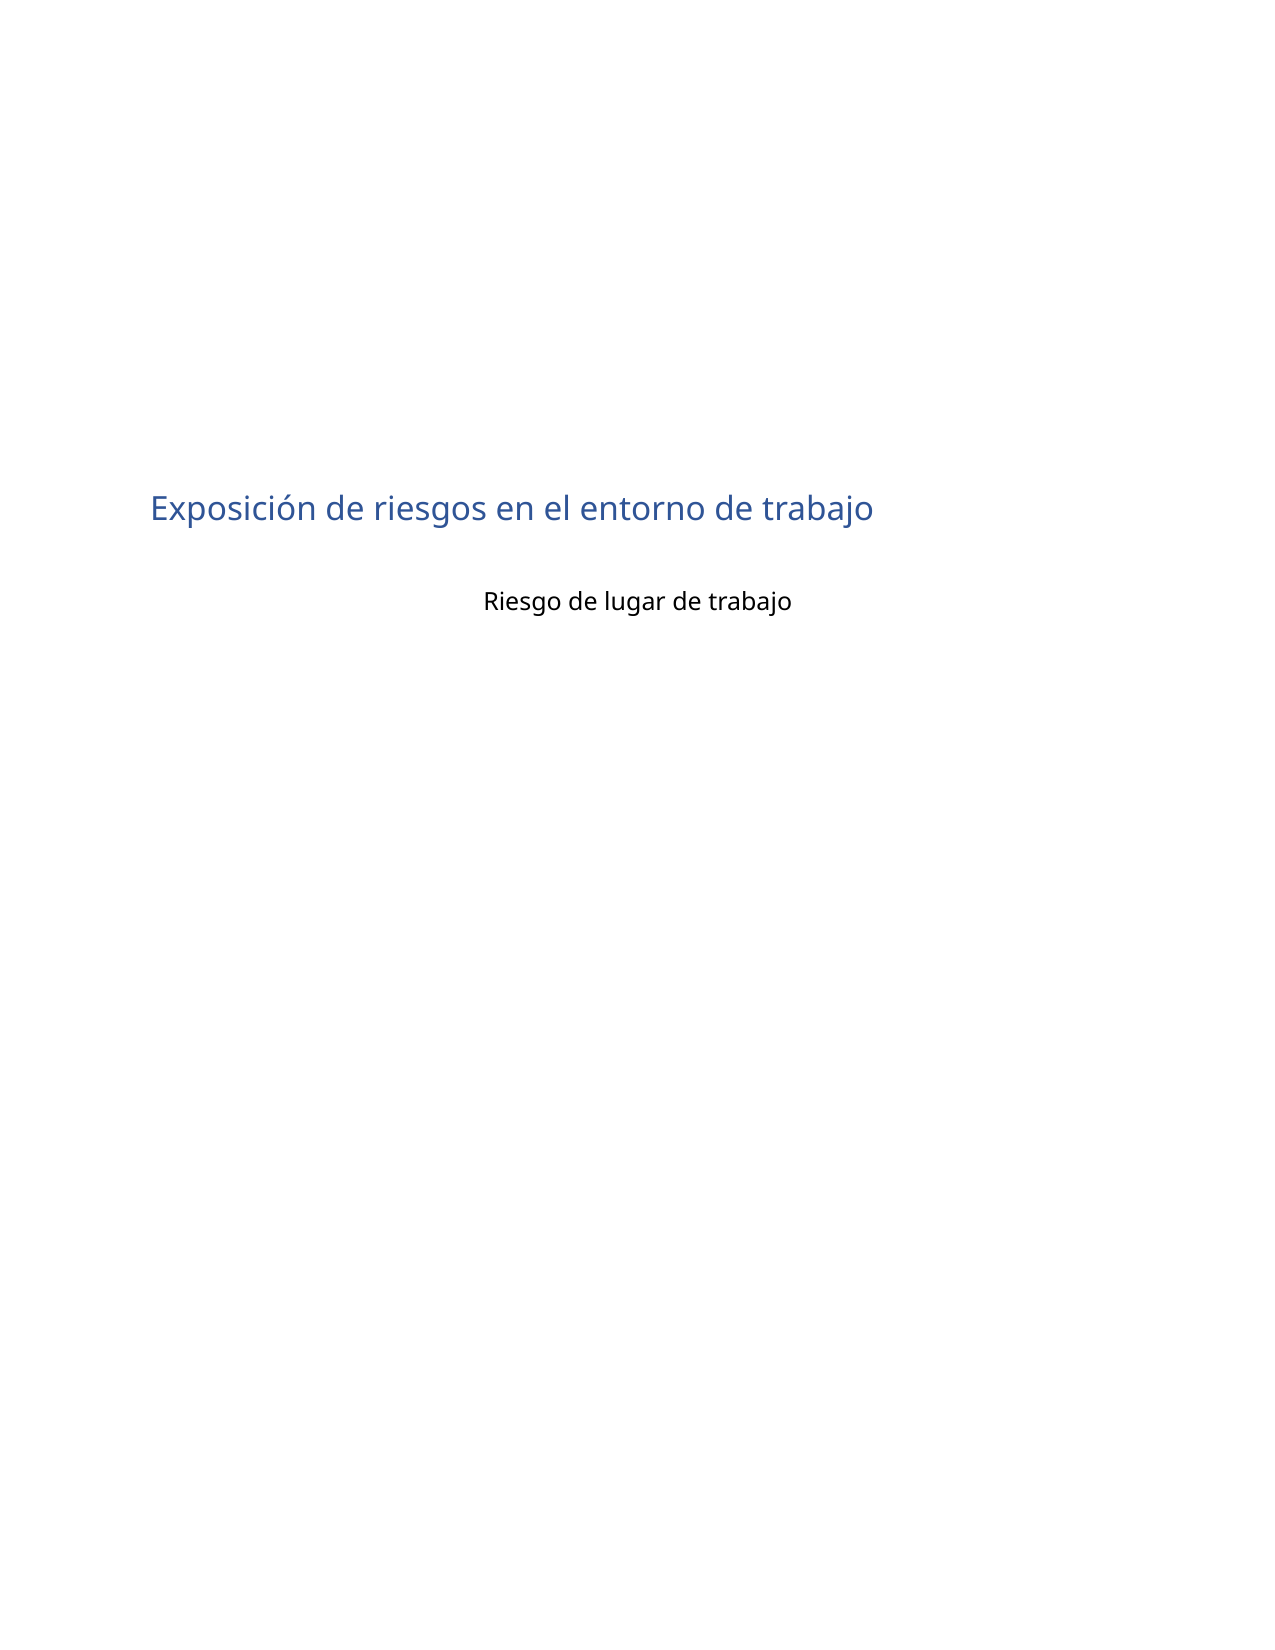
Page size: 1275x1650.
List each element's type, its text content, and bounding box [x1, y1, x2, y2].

text Riesgo de lugar de trabajo [150, 583, 1125, 617]
subtitle Exposición de riesgos en el entorno de trabajo [150, 485, 1125, 530]
